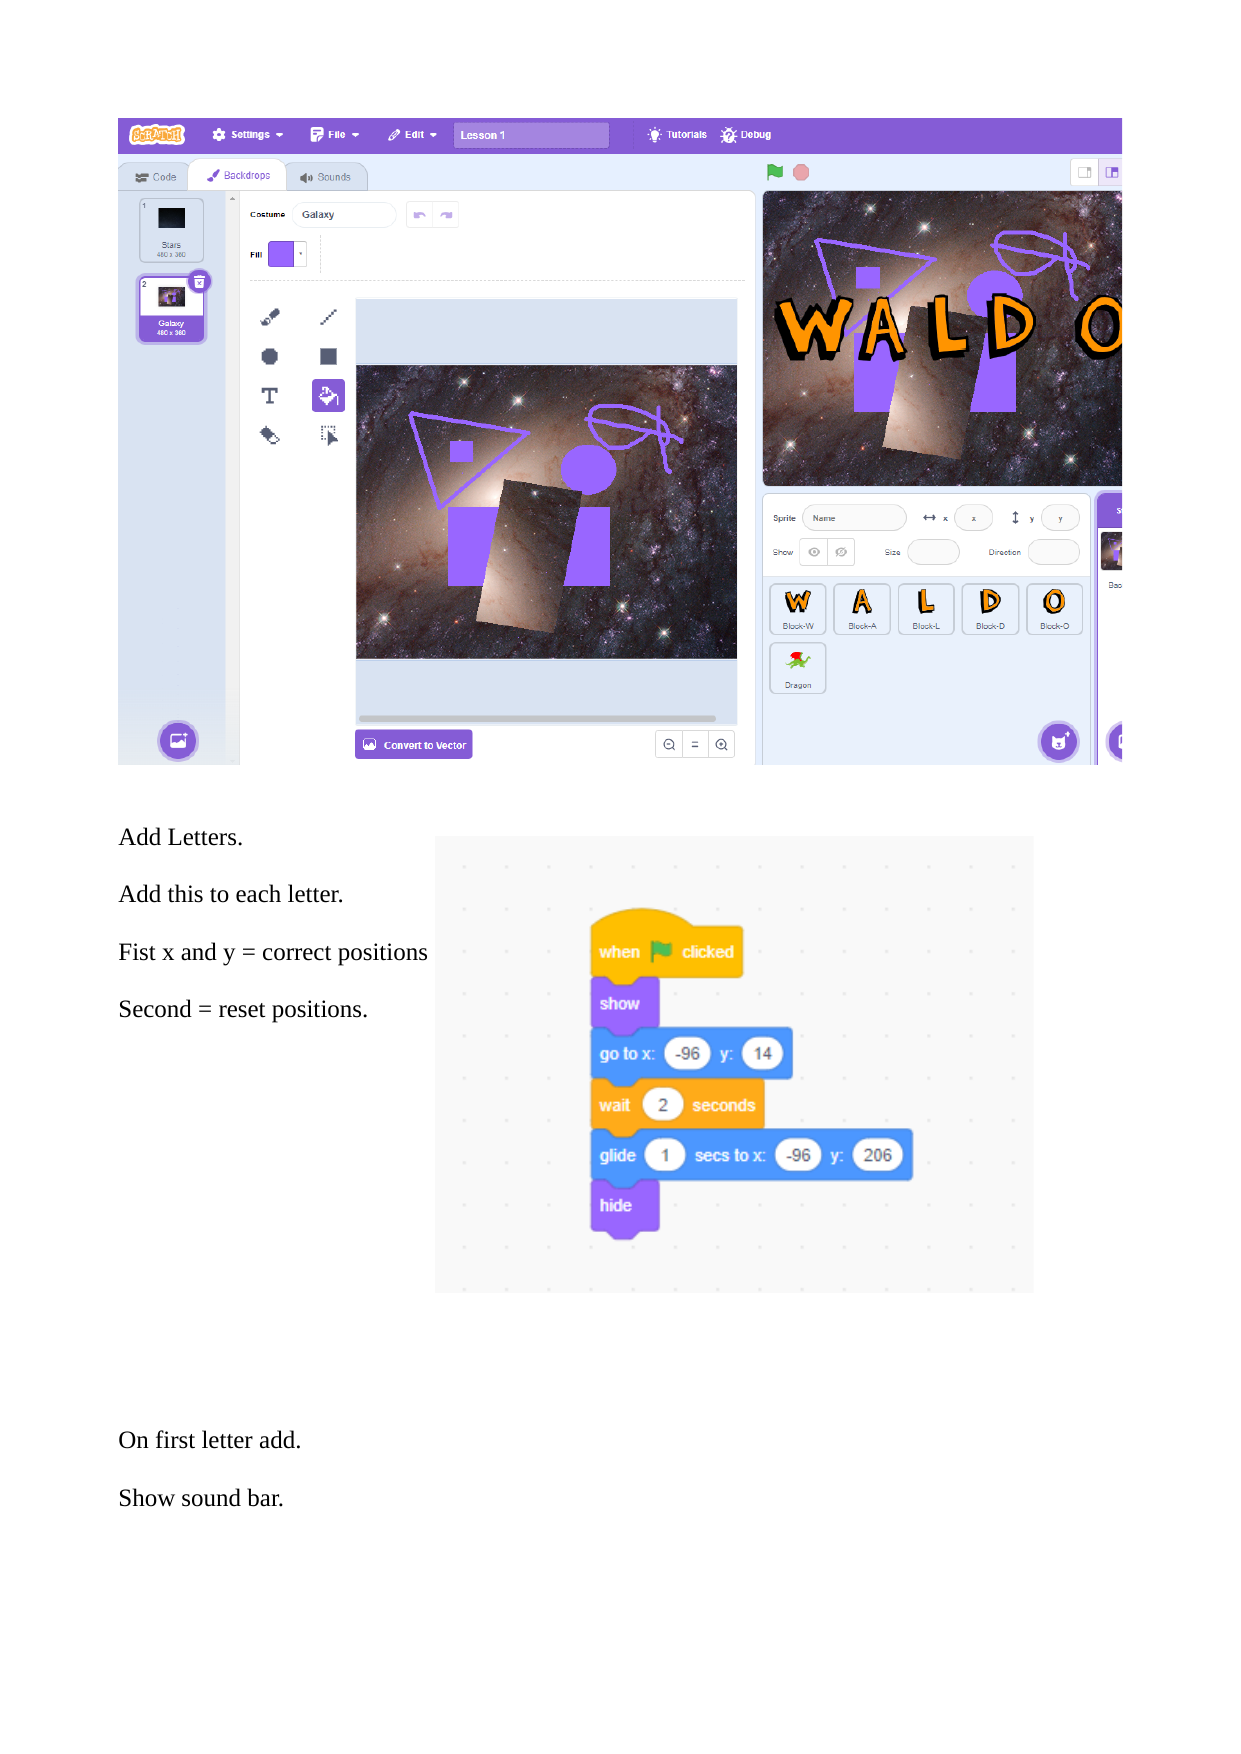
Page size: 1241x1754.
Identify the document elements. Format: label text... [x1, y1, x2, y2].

text [1034, 937, 1122, 965]
text On first letter add. [118, 1425, 1122, 1454]
text Show sound bar. [118, 1483, 1122, 1512]
text [1034, 879, 1122, 908]
text Fist x and y = correct positions [118, 937, 435, 965]
text [1034, 994, 1122, 1023]
text Add this to each letter. [118, 879, 435, 908]
text Add Letters. [118, 822, 1122, 850]
picture [118, 118, 1123, 765]
picture [435, 836, 1034, 1293]
text Second = reset positions. [118, 994, 435, 1023]
